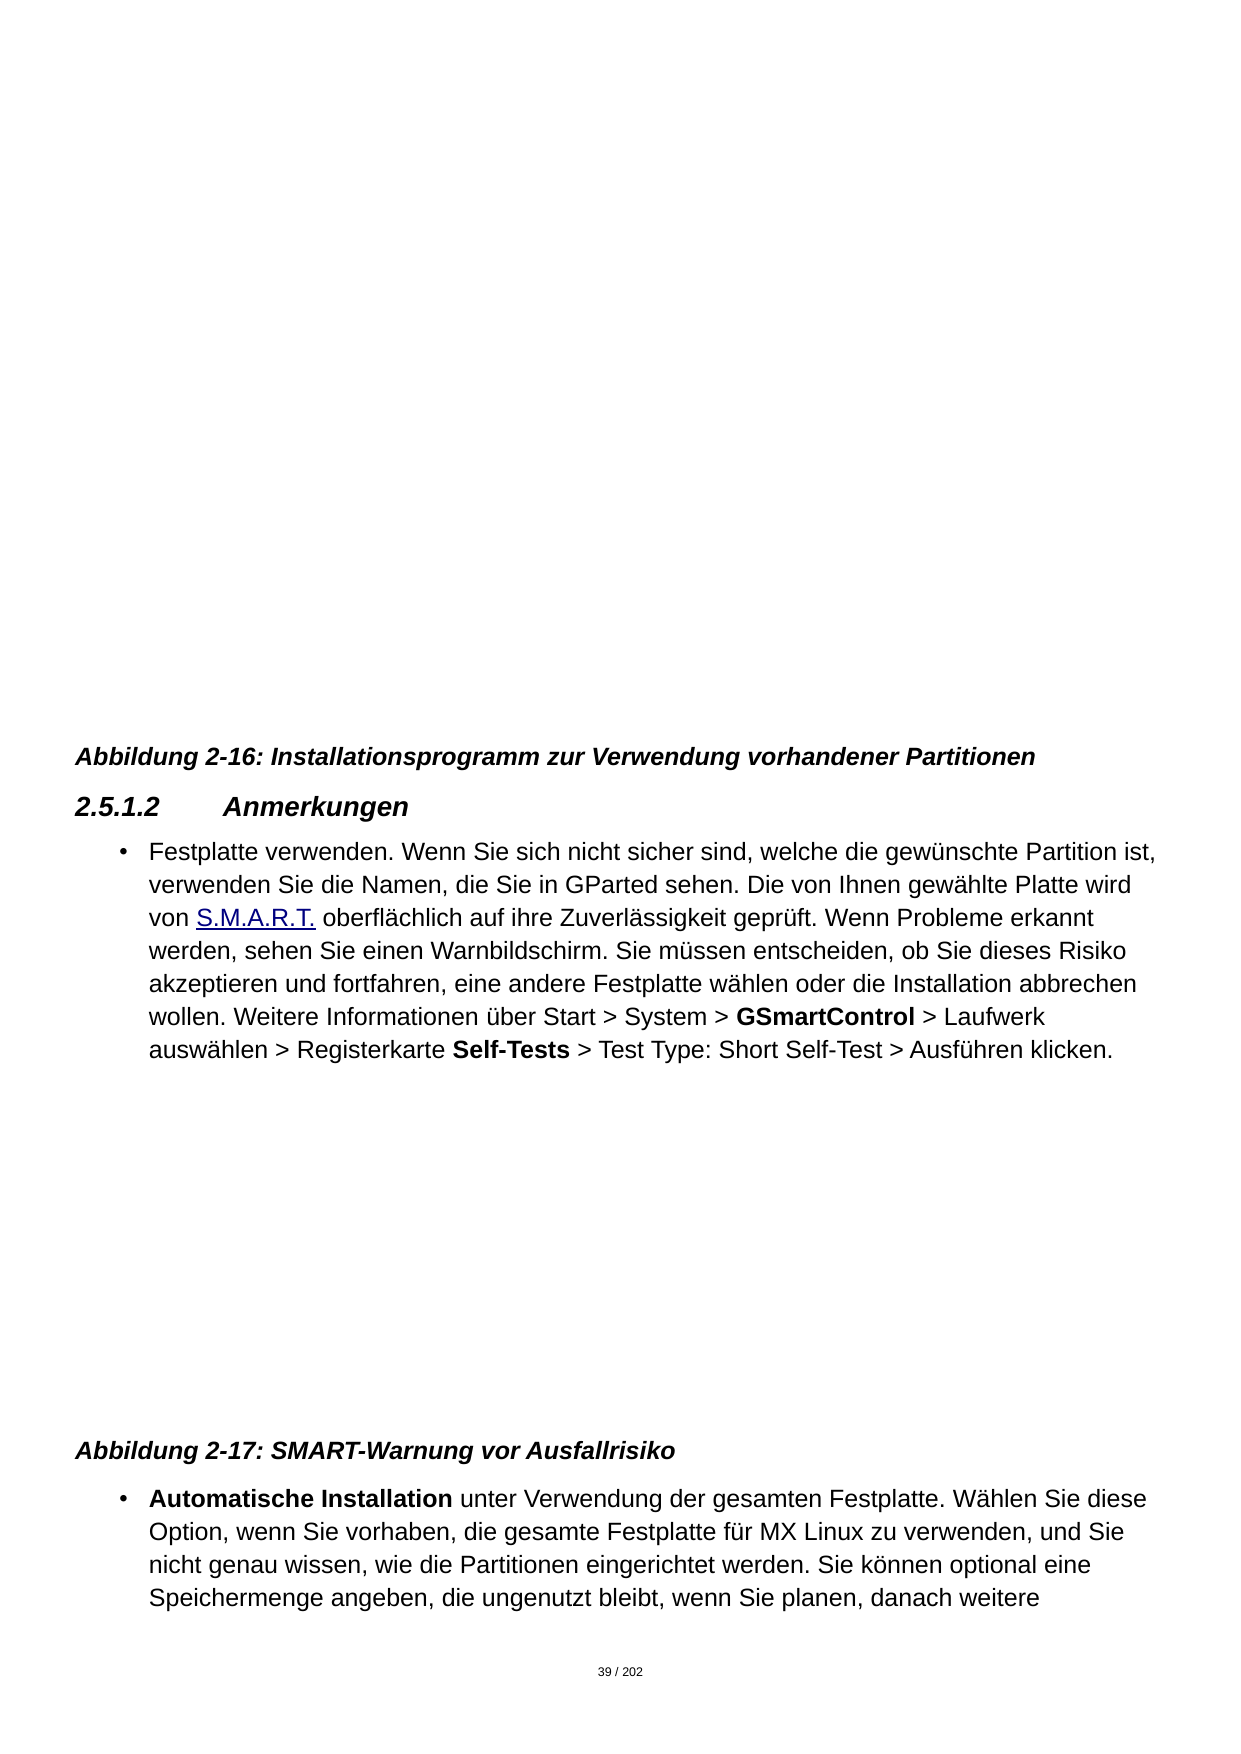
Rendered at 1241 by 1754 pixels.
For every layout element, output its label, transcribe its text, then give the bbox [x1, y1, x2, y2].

text Abbildung 2-16: Installationsprogramm zur Verwendung vorhandener Partitionen [75, 75, 1166, 771]
text Abbildung 2-17: SMART-Warnung vor Ausfallrisiko [75, 1083, 1166, 1465]
list Automatische Installation unter Verwendung der gesamten Festplatte. Wählen Sie diese Option, wenn Sie vorhaben, die gesamte Festplatte für MX Linux zu verwenden, und Sie nicht genau wissen, wie die Partitionen eingerichtet werden. Sie können optional eine Speichermenge angeben, die ungenutzt bleibt, wenn Sie planen, danach weitere [119, 1484, 1166, 1612]
subtitle Anmerkungen [75, 790, 1166, 822]
list Festplatte verwenden. Wenn Sie sich nicht sicher sind, welche die gewünschte Partition ist, verwenden Sie die Namen, die Sie in GParted sehen. Die von Ihnen gewählte Platte wird von S.M.A.R.T. oberflächlich auf ihre Zuverlässigkeit geprüft. Wenn Probleme erkannt werden, sehen Sie einen Warnbildschirm. Sie müssen entscheiden, ob Sie dieses Risiko akzeptieren und fortfahren, eine andere Festplatte wählen oder die Installation abbrechen wollen. Weitere Informationen über Start > System > GSmartControl > Laufwerk auswählen > Registerkarte Self-Tests > Test Type: Short Self-Test > Ausführen klicken. [119, 837, 1166, 1064]
